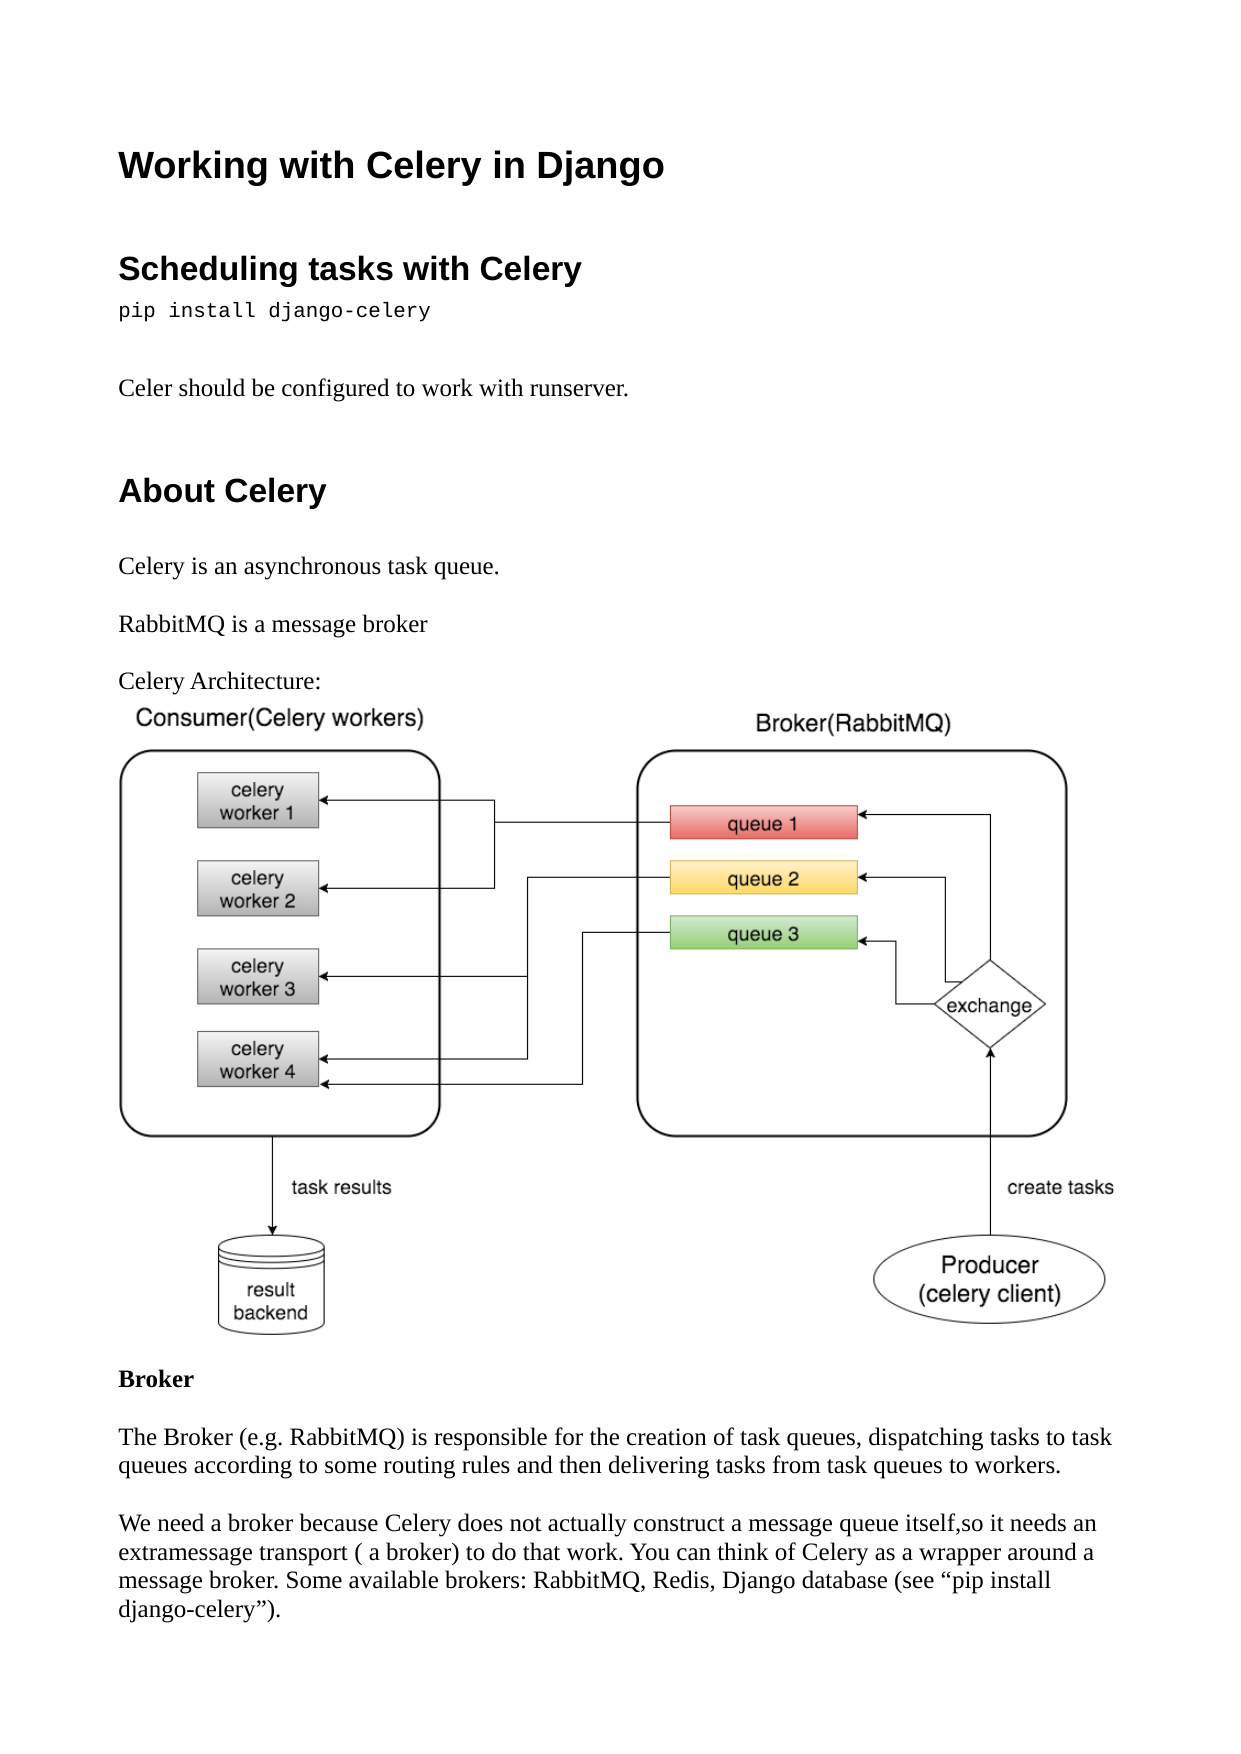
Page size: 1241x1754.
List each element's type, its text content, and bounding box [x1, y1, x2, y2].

text Celery Architecture: [118, 666, 1122, 695]
text Celery is an asynchronous task queue. [118, 551, 1122, 580]
subtitle Working with Celery in Django [118, 143, 1122, 187]
text We need a broker because Celery does not actually construct a message queue itself,so it needs an extramessage transport ( a broker) to do that work. You can think of Celery as a wrapper around a message broker. Some available brokers: RabbitMQ, Redis, Django database (see “pip install django-celery”). [118, 1508, 1122, 1623]
text pip install django-celery [118, 300, 1122, 324]
subtitle About Celery [118, 471, 1122, 510]
text RabbitMQ is a message broker [118, 609, 1122, 637]
text Celer should be configured to work with runserver. [118, 373, 1122, 401]
subtitle Scheduling tasks with Celery [118, 249, 1122, 287]
text Broker [118, 1364, 1122, 1393]
picture [118, 695, 1123, 1336]
text The Broker (e.g. RabbitMQ) is responsible for the creation of task queues, dispatching tasks to task queues according to some routing rules and then delivering tasks from task queues to workers. [118, 1422, 1122, 1479]
